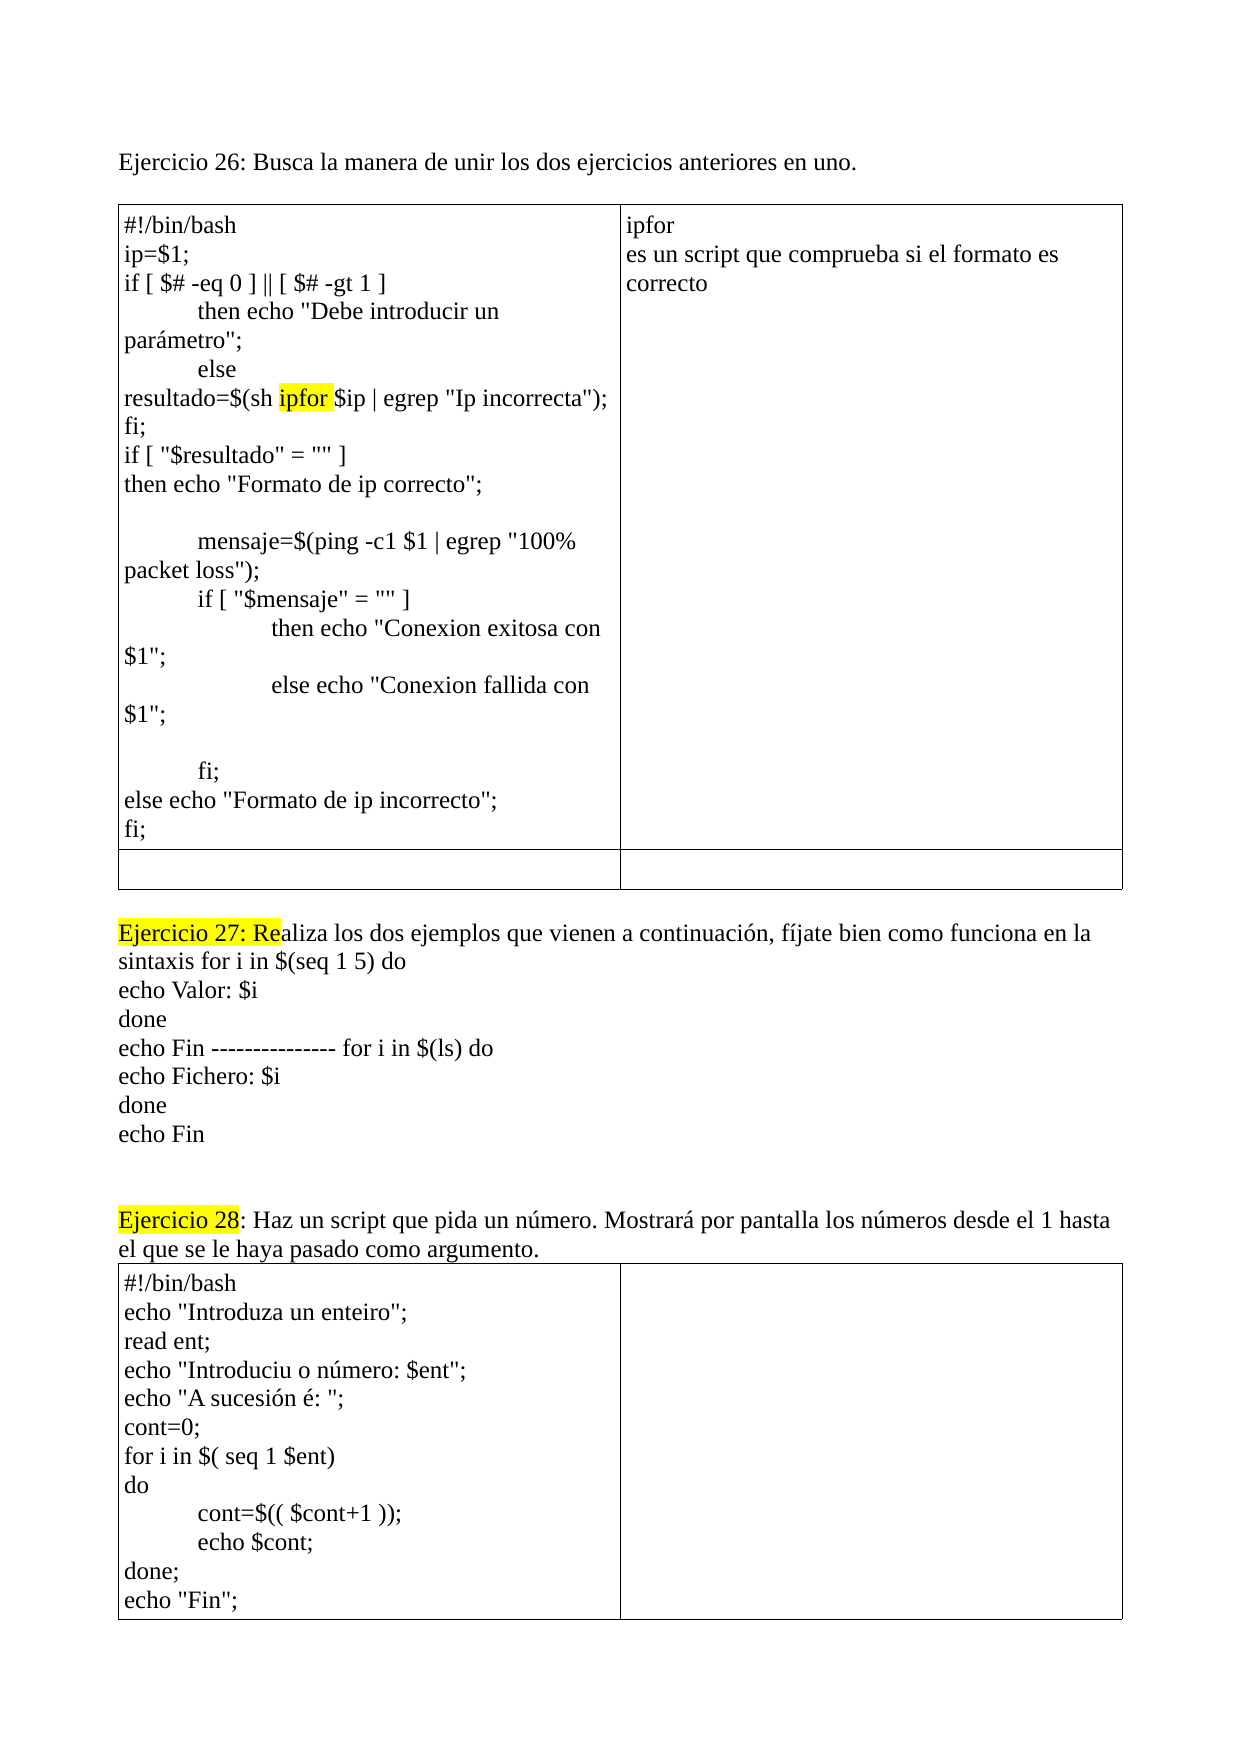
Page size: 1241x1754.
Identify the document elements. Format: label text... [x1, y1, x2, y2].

text done [118, 1090, 1122, 1119]
table_header ipfor es un script que comprueba si el formato es correcto [621, 205, 1122, 848]
text Ejercicio 28: Haz un script que pida un número. Mostrará por pantalla los números desde el 1 hasta el que se le haya pasado como argumento. [118, 1205, 1122, 1263]
table_header #!/bin/bash ip=$1; if [ $# -eq 0 ] || [ $# -gt 1 ] then echo "Debe introducir un parámetro"; else resultado=$(sh ipfor $ip | egrep "Ip incorrecta"); fi; if [ "$resultado" = "" ] then echo "Formato de ip correcto"; mensaje=$(ping -c1 $1 | egrep "100% packet loss"); if [ "$mensaje" = "" ] then echo "Conexion exitosa con $1"; else echo "Conexion fallida con $1"; fi; else echo "Formato de ip incorrecto"; fi; [119, 205, 620, 848]
table_cell [621, 850, 1122, 889]
text Ejercicio 26: Busca la manera de unir los dos ejercicios anteriores en uno. [118, 147, 1122, 176]
table_header #!/bin/bash echo "Introduza un enteiro"; read ent; echo "Introduciu o número: $ent"; echo "A sucesión é: "; cont=0; for i in $( seq 1 $ent) do cont=$(( $cont+1 )); echo $cont; done; echo "Fin"; [119, 1264, 620, 1619]
text echo Fichero: $i [118, 1061, 1122, 1090]
text done [118, 1004, 1122, 1033]
text Ejercicio 27: Realiza los dos ejemplos que vienen a continuación, fíjate bien como funciona en la sintaxis for i in $(seq 1 5) do [118, 918, 1122, 975]
text echo Valor: $i [118, 975, 1122, 1004]
text echo Fin --------------- for i in $(ls) do [118, 1033, 1122, 1061]
table_header [621, 1264, 1122, 1619]
table_cell [119, 850, 620, 889]
text echo Fin [118, 1119, 1122, 1148]
